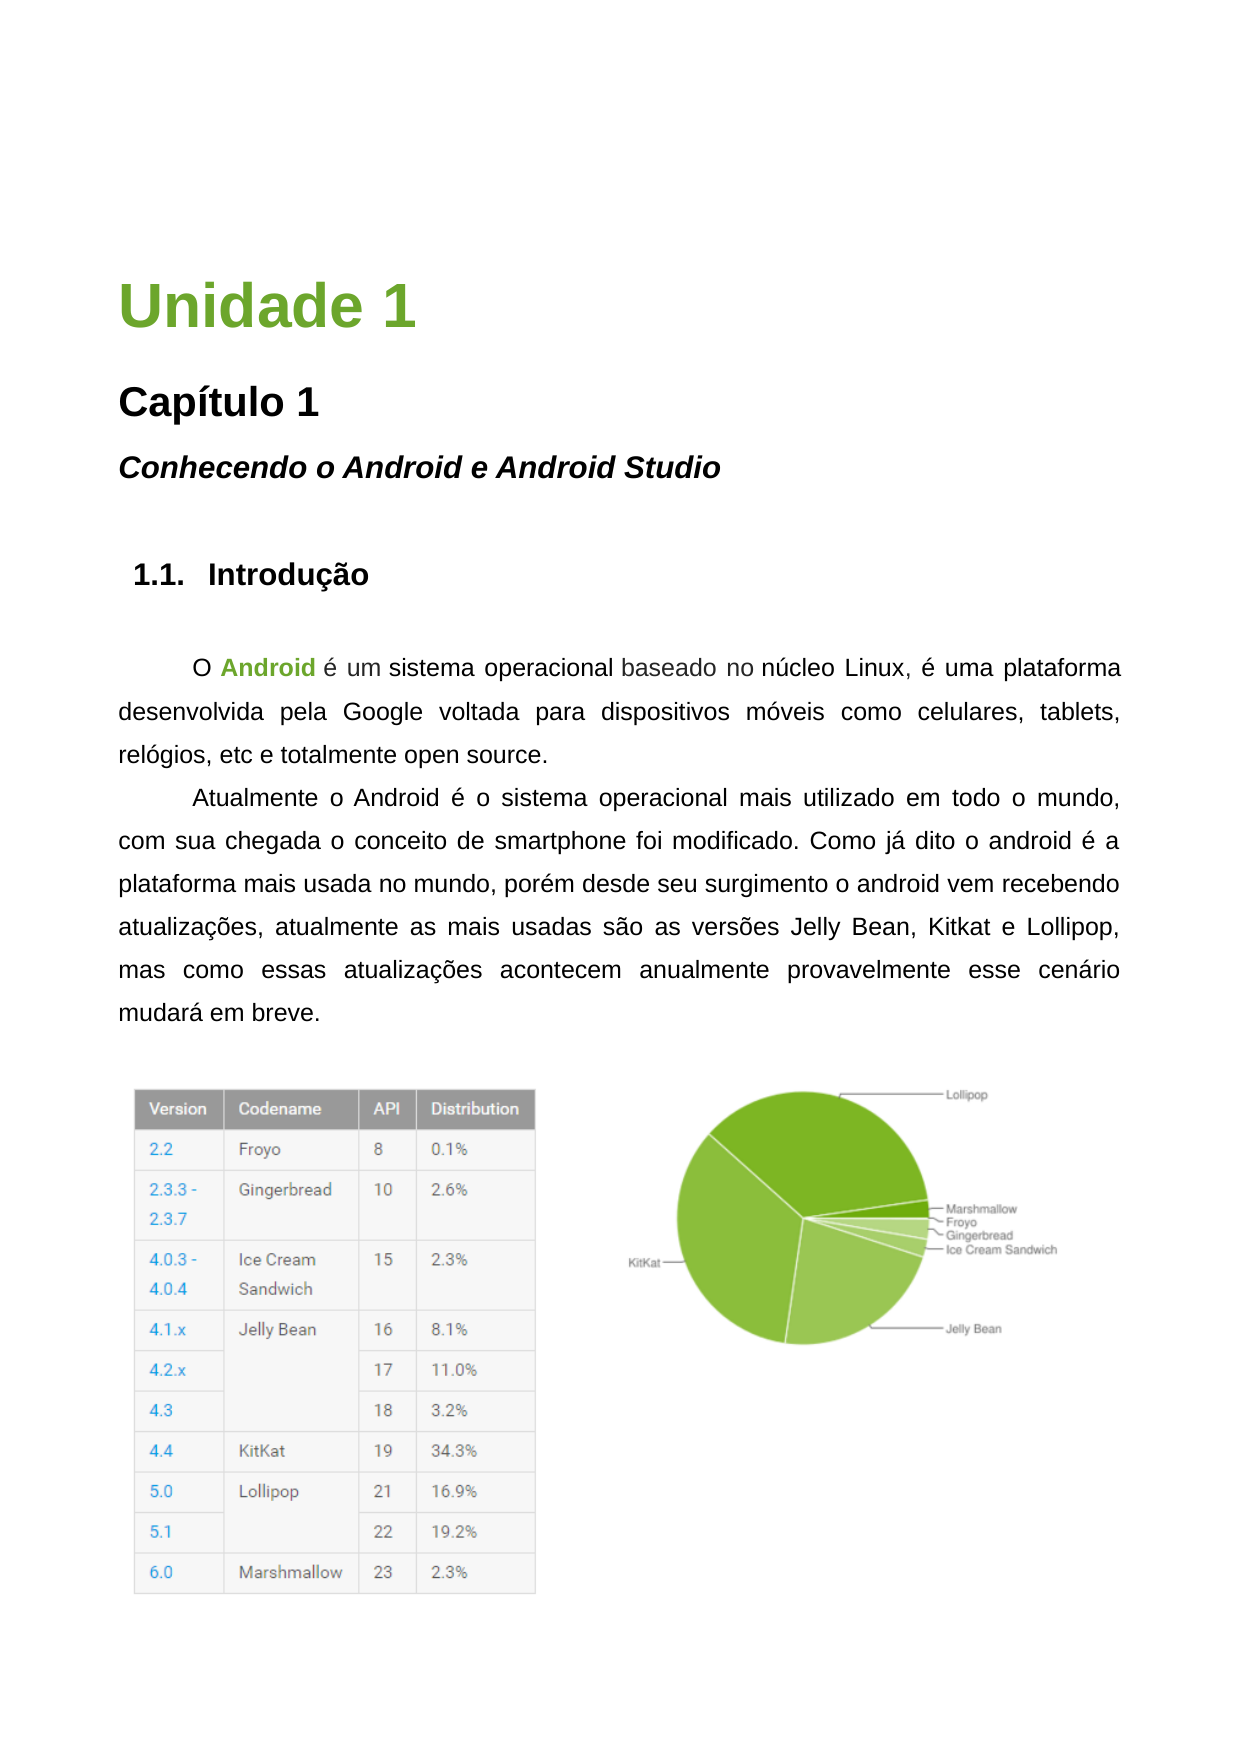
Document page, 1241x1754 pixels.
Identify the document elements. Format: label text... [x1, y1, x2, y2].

text Unidade 1 [118, 269, 1122, 341]
text Capítulo 1 [118, 377, 1122, 425]
text O Android é um sistema operacional baseado no núcleo Linux, é uma plataforma desenvolvida pela Google voltada para dispositivos móveis como celulares, tablets, relógios, etc e totalmente open source. [118, 653, 1122, 768]
text Conhecendo o Android e Android Studio [118, 449, 1122, 485]
text Atualmente o Android é o sistema operacional mais utilizado em todo o mundo, com sua chegada o conceito de smartphone foi modificado. Como já dito o android é a plataforma mais usada no mundo, porém desde seu surgimento o android vem recebendo atualizações, atualmente as mais usadas são as versões Jelly Bean, Kitkat e Lollipop, mas como essas atualizações acontecem anualmente provavelmente esse cenário mudará em breve. [118, 783, 1122, 1027]
list Introdução [133, 556, 1122, 592]
